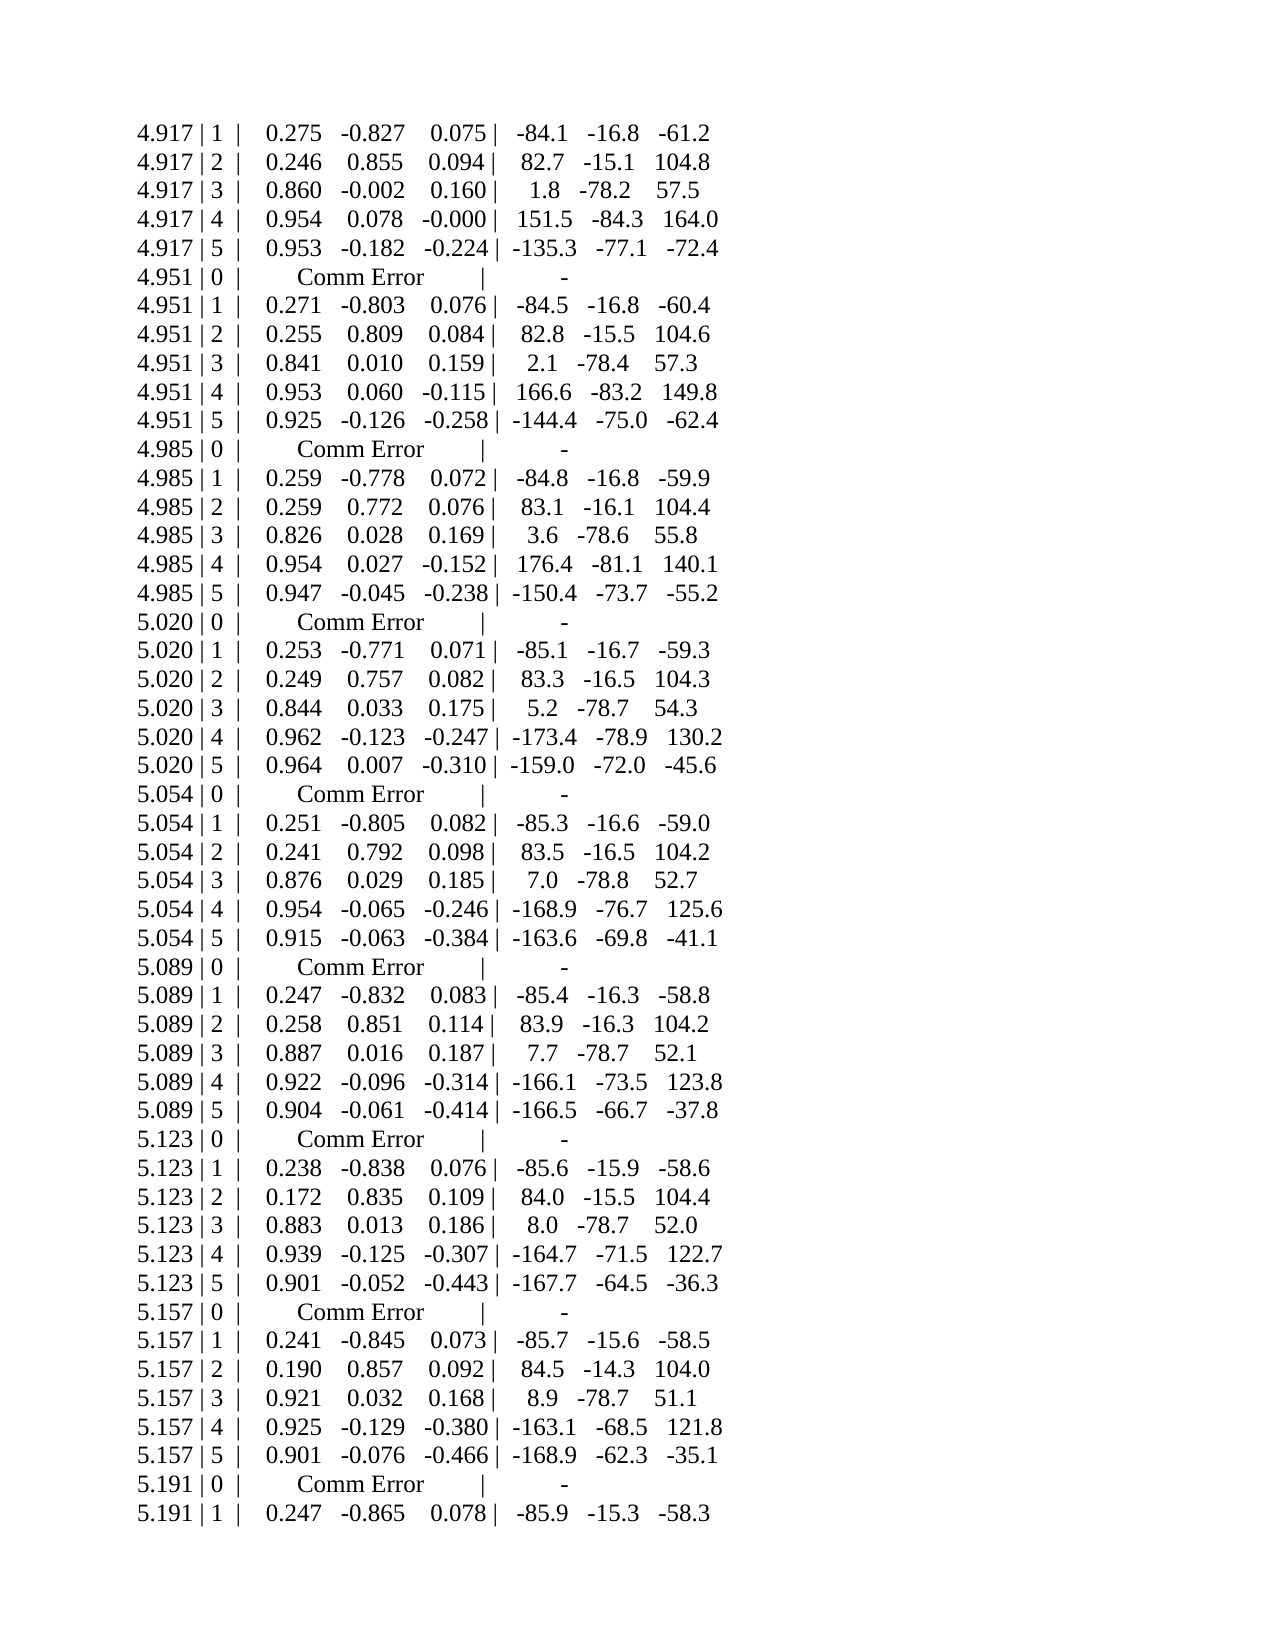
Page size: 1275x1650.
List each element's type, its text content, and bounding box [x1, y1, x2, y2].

text 5.157 | 2 | 0.190 0.857 0.092 | 84.5 -14.3 104.0 [118, 1354, 1157, 1383]
text 4.985 | 0 | Comm Error | - [118, 434, 1157, 463]
text 4.985 | 4 | 0.954 0.027 -0.152 | 176.4 -81.1 140.1 [118, 549, 1157, 578]
text 5.089 | 3 | 0.887 0.016 0.187 | 7.7 -78.7 52.1 [118, 1038, 1157, 1067]
text 5.054 | 2 | 0.241 0.792 0.098 | 83.5 -16.5 104.2 [118, 837, 1157, 866]
text 5.157 | 0 | Comm Error | - [118, 1297, 1157, 1326]
text 5.054 | 5 | 0.915 -0.063 -0.384 | -163.6 -69.8 -41.1 [118, 923, 1157, 952]
text 5.020 | 1 | 0.253 -0.771 0.071 | -85.1 -16.7 -59.3 [118, 636, 1157, 664]
text 5.191 | 0 | Comm Error | - [118, 1469, 1157, 1498]
text 5.123 | 5 | 0.901 -0.052 -0.443 | -167.7 -64.5 -36.3 [118, 1268, 1157, 1297]
text 5.089 | 0 | Comm Error | - [118, 952, 1157, 981]
text 5.020 | 3 | 0.844 0.033 0.175 | 5.2 -78.7 54.3 [118, 693, 1157, 722]
text 4.917 | 2 | 0.246 0.855 0.094 | 82.7 -15.1 104.8 [118, 147, 1157, 176]
text 4.917 | 5 | 0.953 -0.182 -0.224 | -135.3 -77.1 -72.4 [118, 233, 1157, 262]
text 5.157 | 1 | 0.241 -0.845 0.073 | -85.7 -15.6 -58.5 [118, 1326, 1157, 1354]
text 5.089 | 1 | 0.247 -0.832 0.083 | -85.4 -16.3 -58.8 [118, 981, 1157, 1009]
text 5.157 | 4 | 0.925 -0.129 -0.380 | -163.1 -68.5 121.8 [118, 1412, 1157, 1441]
text 5.123 | 1 | 0.238 -0.838 0.076 | -85.6 -15.9 -58.6 [118, 1153, 1157, 1182]
text 4.951 | 0 | Comm Error | - [118, 262, 1157, 291]
text 5.054 | 1 | 0.251 -0.805 0.082 | -85.3 -16.6 -59.0 [118, 808, 1157, 837]
text 5.054 | 3 | 0.876 0.029 0.185 | 7.0 -78.8 52.7 [118, 866, 1157, 894]
text 4.917 | 1 | 0.275 -0.827 0.075 | -84.1 -16.8 -61.2 [118, 118, 1157, 147]
text 5.157 | 5 | 0.901 -0.076 -0.466 | -168.9 -62.3 -35.1 [118, 1441, 1157, 1469]
text 5.123 | 2 | 0.172 0.835 0.109 | 84.0 -15.5 104.4 [118, 1182, 1157, 1211]
text 4.951 | 4 | 0.953 0.060 -0.115 | 166.6 -83.2 149.8 [118, 377, 1157, 406]
text 5.089 | 5 | 0.904 -0.061 -0.414 | -166.5 -66.7 -37.8 [118, 1096, 1157, 1124]
text 5.123 | 4 | 0.939 -0.125 -0.307 | -164.7 -71.5 122.7 [118, 1239, 1157, 1268]
text 4.917 | 3 | 0.860 -0.002 0.160 | 1.8 -78.2 57.5 [118, 176, 1157, 204]
text 5.054 | 0 | Comm Error | - [118, 779, 1157, 808]
text 4.985 | 3 | 0.826 0.028 0.169 | 3.6 -78.6 55.8 [118, 521, 1157, 549]
text 5.020 | 0 | Comm Error | - [118, 607, 1157, 636]
text 5.123 | 0 | Comm Error | - [118, 1124, 1157, 1153]
text 5.020 | 2 | 0.249 0.757 0.082 | 83.3 -16.5 104.3 [118, 664, 1157, 693]
text 5.054 | 4 | 0.954 -0.065 -0.246 | -168.9 -76.7 125.6 [118, 894, 1157, 923]
text 5.157 | 3 | 0.921 0.032 0.168 | 8.9 -78.7 51.1 [118, 1383, 1157, 1412]
text 5.020 | 5 | 0.964 0.007 -0.310 | -159.0 -72.0 -45.6 [118, 751, 1157, 779]
text 4.985 | 1 | 0.259 -0.778 0.072 | -84.8 -16.8 -59.9 [118, 463, 1157, 492]
text 5.089 | 4 | 0.922 -0.096 -0.314 | -166.1 -73.5 123.8 [118, 1067, 1157, 1096]
text 4.985 | 2 | 0.259 0.772 0.076 | 83.1 -16.1 104.4 [118, 492, 1157, 521]
text 5.089 | 2 | 0.258 0.851 0.114 | 83.9 -16.3 104.2 [118, 1009, 1157, 1038]
text 4.951 | 3 | 0.841 0.010 0.159 | 2.1 -78.4 57.3 [118, 348, 1157, 377]
text 4.917 | 4 | 0.954 0.078 -0.000 | 151.5 -84.3 164.0 [118, 204, 1157, 233]
text 5.123 | 3 | 0.883 0.013 0.186 | 8.0 -78.7 52.0 [118, 1211, 1157, 1239]
text 4.951 | 2 | 0.255 0.809 0.084 | 82.8 -15.5 104.6 [118, 319, 1157, 348]
text 5.020 | 4 | 0.962 -0.123 -0.247 | -173.4 -78.9 130.2 [118, 722, 1157, 751]
text 4.951 | 5 | 0.925 -0.126 -0.258 | -144.4 -75.0 -62.4 [118, 406, 1157, 434]
text 4.985 | 5 | 0.947 -0.045 -0.238 | -150.4 -73.7 -55.2 [118, 578, 1157, 607]
text 4.951 | 1 | 0.271 -0.803 0.076 | -84.5 -16.8 -60.4 [118, 291, 1157, 319]
text 5.191 | 1 | 0.247 -0.865 0.078 | -85.9 -15.3 -58.3 [118, 1498, 1157, 1527]
